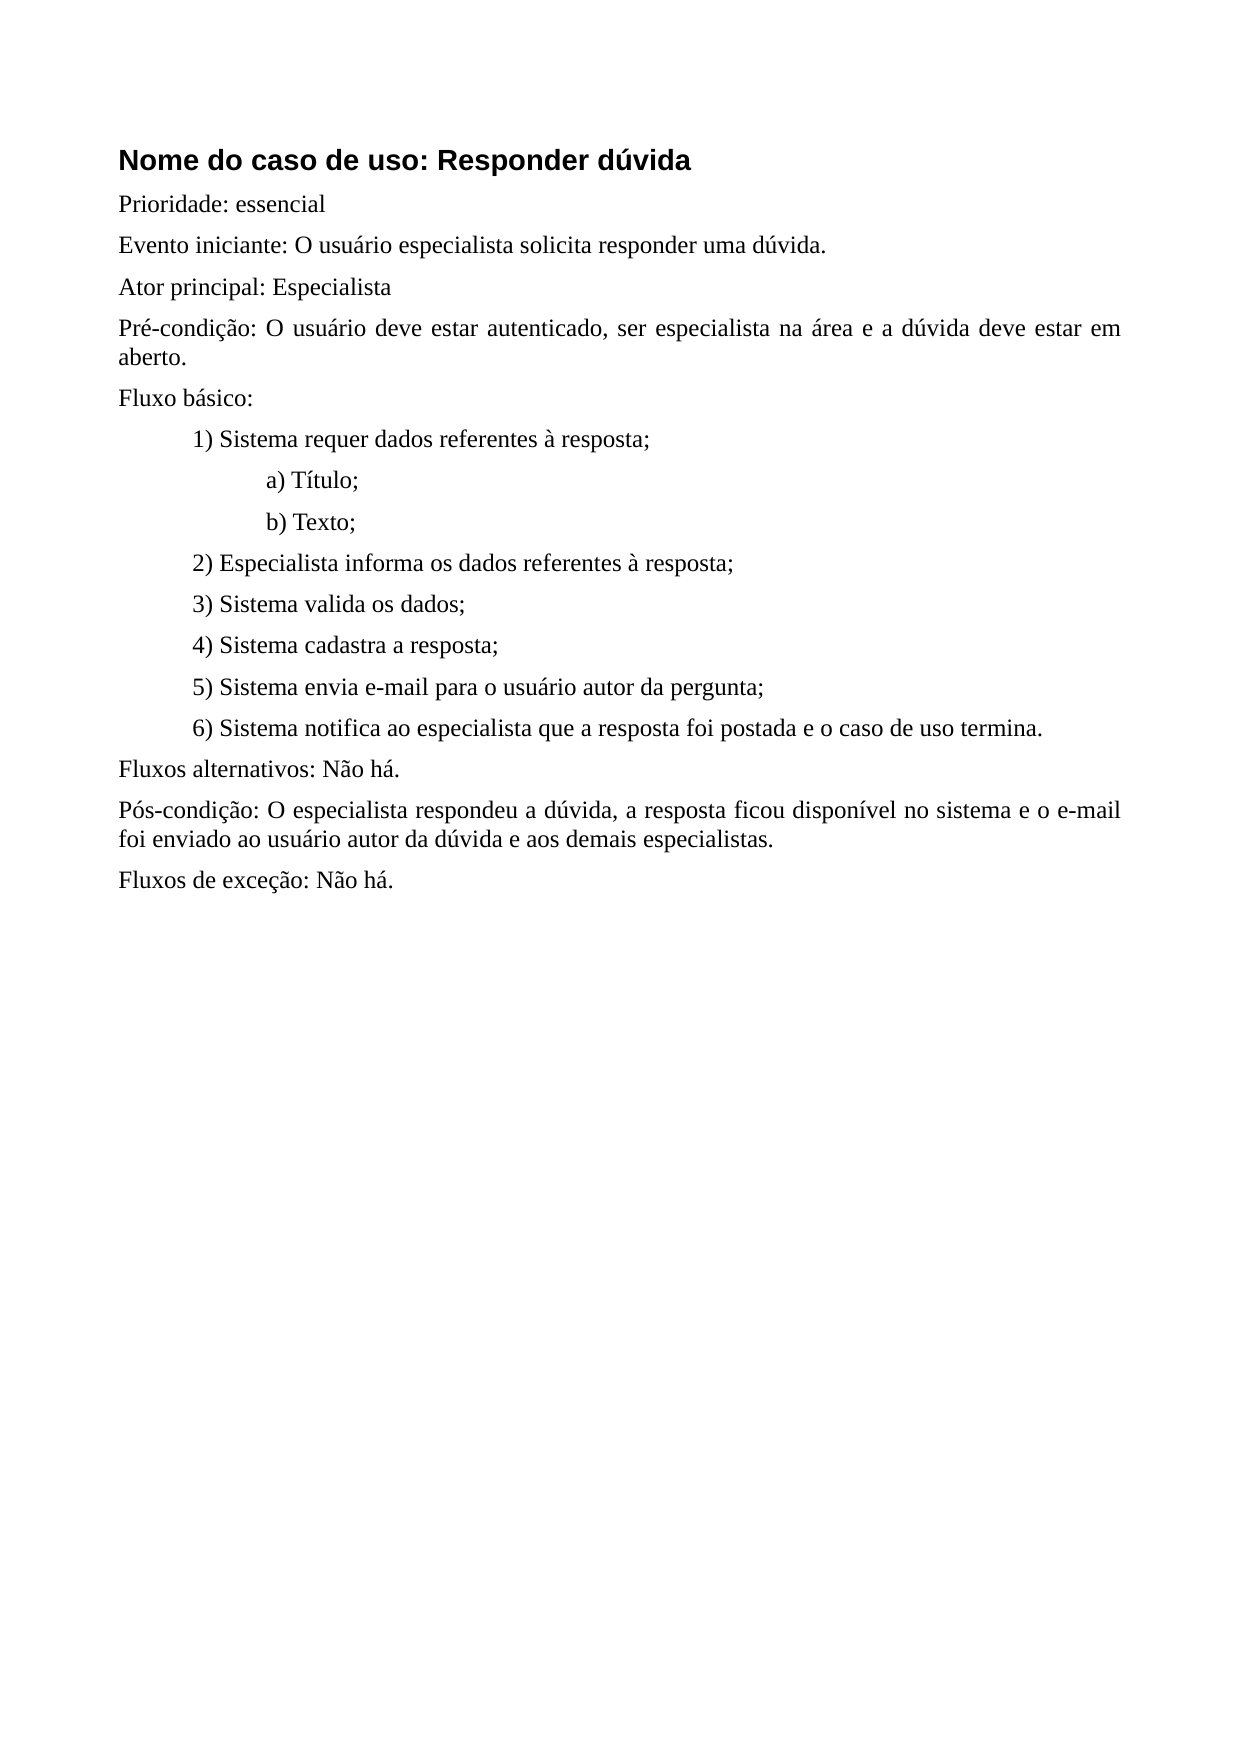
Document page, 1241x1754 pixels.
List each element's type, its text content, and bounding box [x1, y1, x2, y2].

text 2) Especialista informa os dados referentes à resposta; [118, 548, 1122, 577]
text Ator principal: Especialista [118, 272, 1122, 300]
text 6) Sistema notifica ao especialista que a resposta foi postada e o caso de uso termina. [118, 713, 1122, 742]
text b) Texto; [118, 507, 1122, 535]
text Fluxos de exceção: Não há. [118, 865, 1122, 894]
text Pós-condição: O especialista respondeu a dúvida, a resposta ficou disponível no sistema e o e-mail foi enviado ao usuário autor da dúvida e aos demais especialistas. [118, 795, 1122, 853]
text Fluxo básico: [118, 383, 1122, 412]
text a) Título; [118, 465, 1122, 494]
text 4) Sistema cadastra a resposta; [118, 630, 1122, 659]
text Prioridade: essencial [118, 189, 1122, 218]
text Evento iniciante: O usuário especialista solicita responder uma dúvida. [118, 230, 1122, 259]
text 3) Sistema valida os dados; [118, 589, 1122, 618]
text Fluxos alternativos: Não há. [118, 754, 1122, 783]
text 1) Sistema requer dados referentes à resposta; [118, 424, 1122, 453]
text Pré-condição: O usuário deve estar autenticado, ser especialista na área e a dúvida deve estar em aberto. [118, 313, 1122, 370]
text 5) Sistema envia e-mail para o usuário autor da pergunta; [118, 672, 1122, 700]
subtitle Nome do caso de uso: Responder dúvida [118, 143, 1122, 177]
